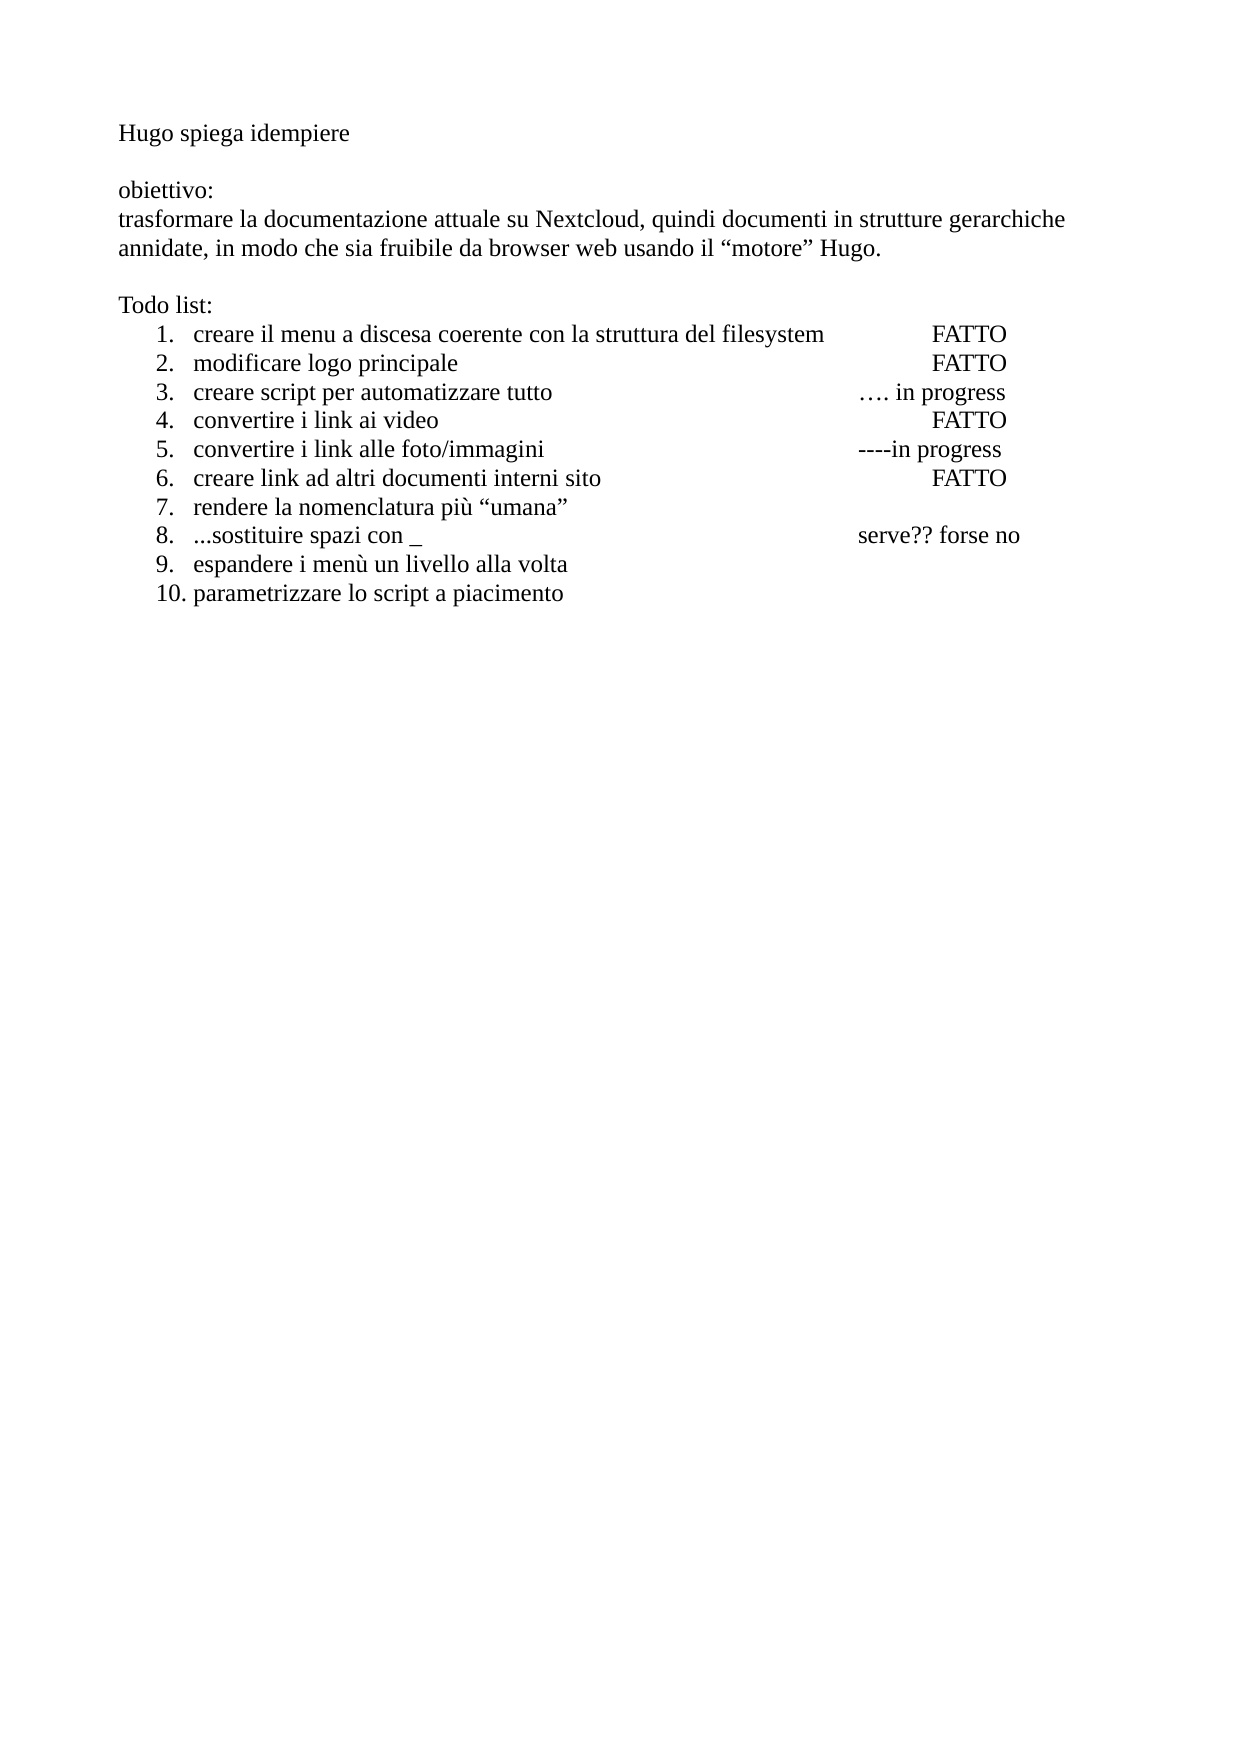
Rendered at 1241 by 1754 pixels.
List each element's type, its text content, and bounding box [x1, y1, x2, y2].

list creare il menu a discesa coerente con la struttura del filesystem FATTO [156, 319, 1122, 348]
text obiettivo: [118, 176, 1122, 204]
list espandere i menù un livello alla volta [156, 549, 1122, 578]
list convertire i link ai video FATTO [156, 406, 1122, 434]
list rendere la nomenclatura più “umana” [156, 492, 1122, 521]
list ...sostituire spazi con _ serve?? forse no [156, 521, 1122, 549]
text Todo list: [118, 291, 1122, 319]
text trasformare la documentazione attuale su Nextcloud, quindi documenti in strutture gerarchiche annidate, in modo che sia fruibile da browser web usando il “motore” Hugo. [118, 204, 1122, 262]
text Hugo spiega idempiere [118, 118, 1122, 147]
list parametrizzare lo script a piacimento [156, 578, 1122, 607]
list creare link ad altri documenti interni sito FATTO [156, 463, 1122, 492]
list modificare logo principale FATTO [156, 348, 1122, 377]
list convertire i link alle foto/immagini ----in progress [156, 434, 1122, 463]
list creare script per automatizzare tutto …. in progress [156, 377, 1122, 406]
